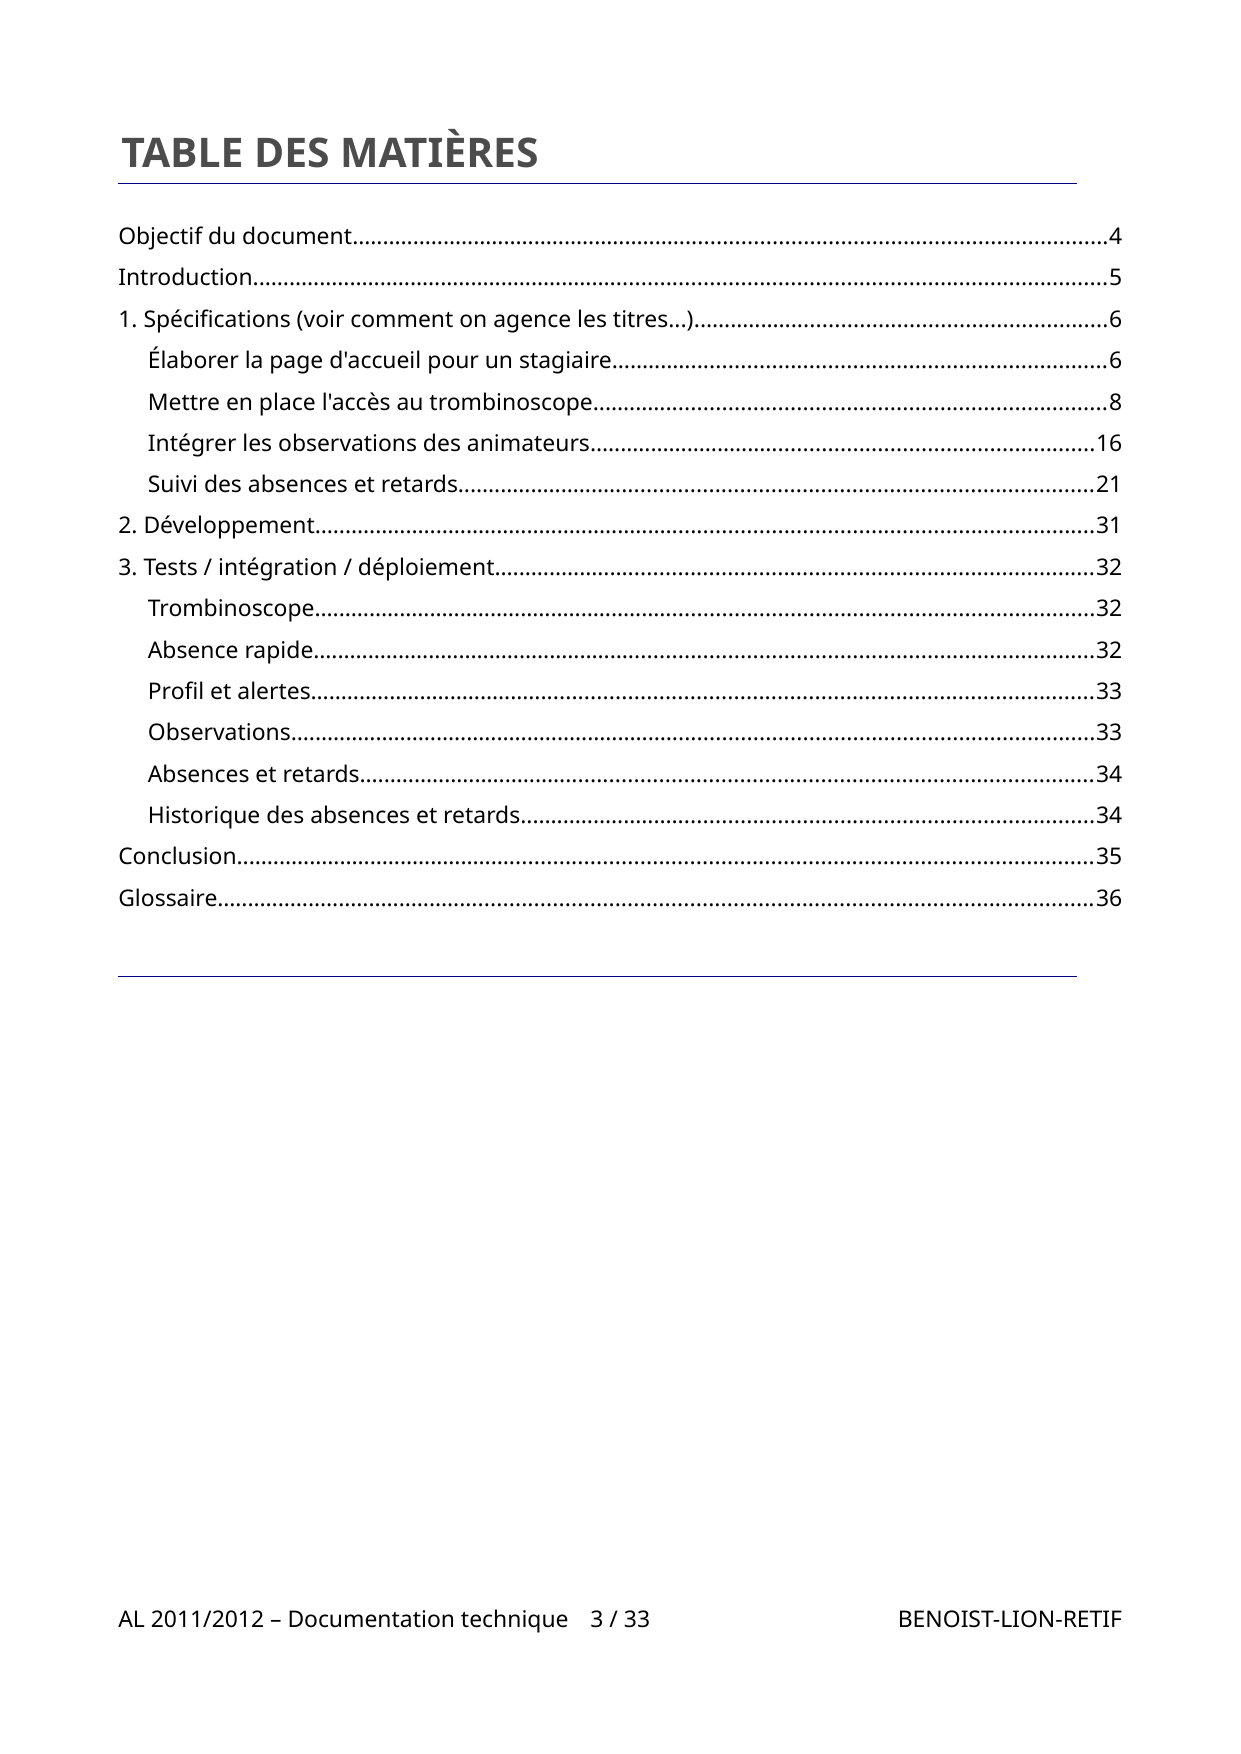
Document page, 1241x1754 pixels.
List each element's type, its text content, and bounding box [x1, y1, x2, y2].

text Absence rapide 32 [148, 625, 1122, 666]
text Intégrer les observations des animateurs 16 [148, 418, 1122, 459]
text Profil et alertes 33 [148, 666, 1122, 708]
text Observations 33 [148, 708, 1122, 749]
text Trombinoscope 32 [148, 584, 1122, 625]
text 3. Tests / intégration / déploiement 32 [118, 542, 1122, 584]
subtitle Table des matières [118, 121, 1077, 183]
text Historique des absences et retards 34 [148, 790, 1122, 832]
text Absences et retards 34 [148, 749, 1122, 790]
text Conclusion 35 [118, 832, 1122, 873]
text Objectif du document 4 [118, 211, 1122, 253]
text Glossaire 36 [118, 873, 1122, 914]
text Élaborer la page d'accueil pour un stagiaire 6 [148, 336, 1122, 377]
text Mettre en place l'accès au trombinoscope 8 [148, 377, 1122, 418]
text Introduction 5 [118, 253, 1122, 294]
text 1. Spécifications (voir comment on agence les titres...) 6 [118, 294, 1122, 336]
text 2. Développement 31 [118, 501, 1122, 542]
text Suivi des absences et retards 21 [148, 459, 1122, 501]
